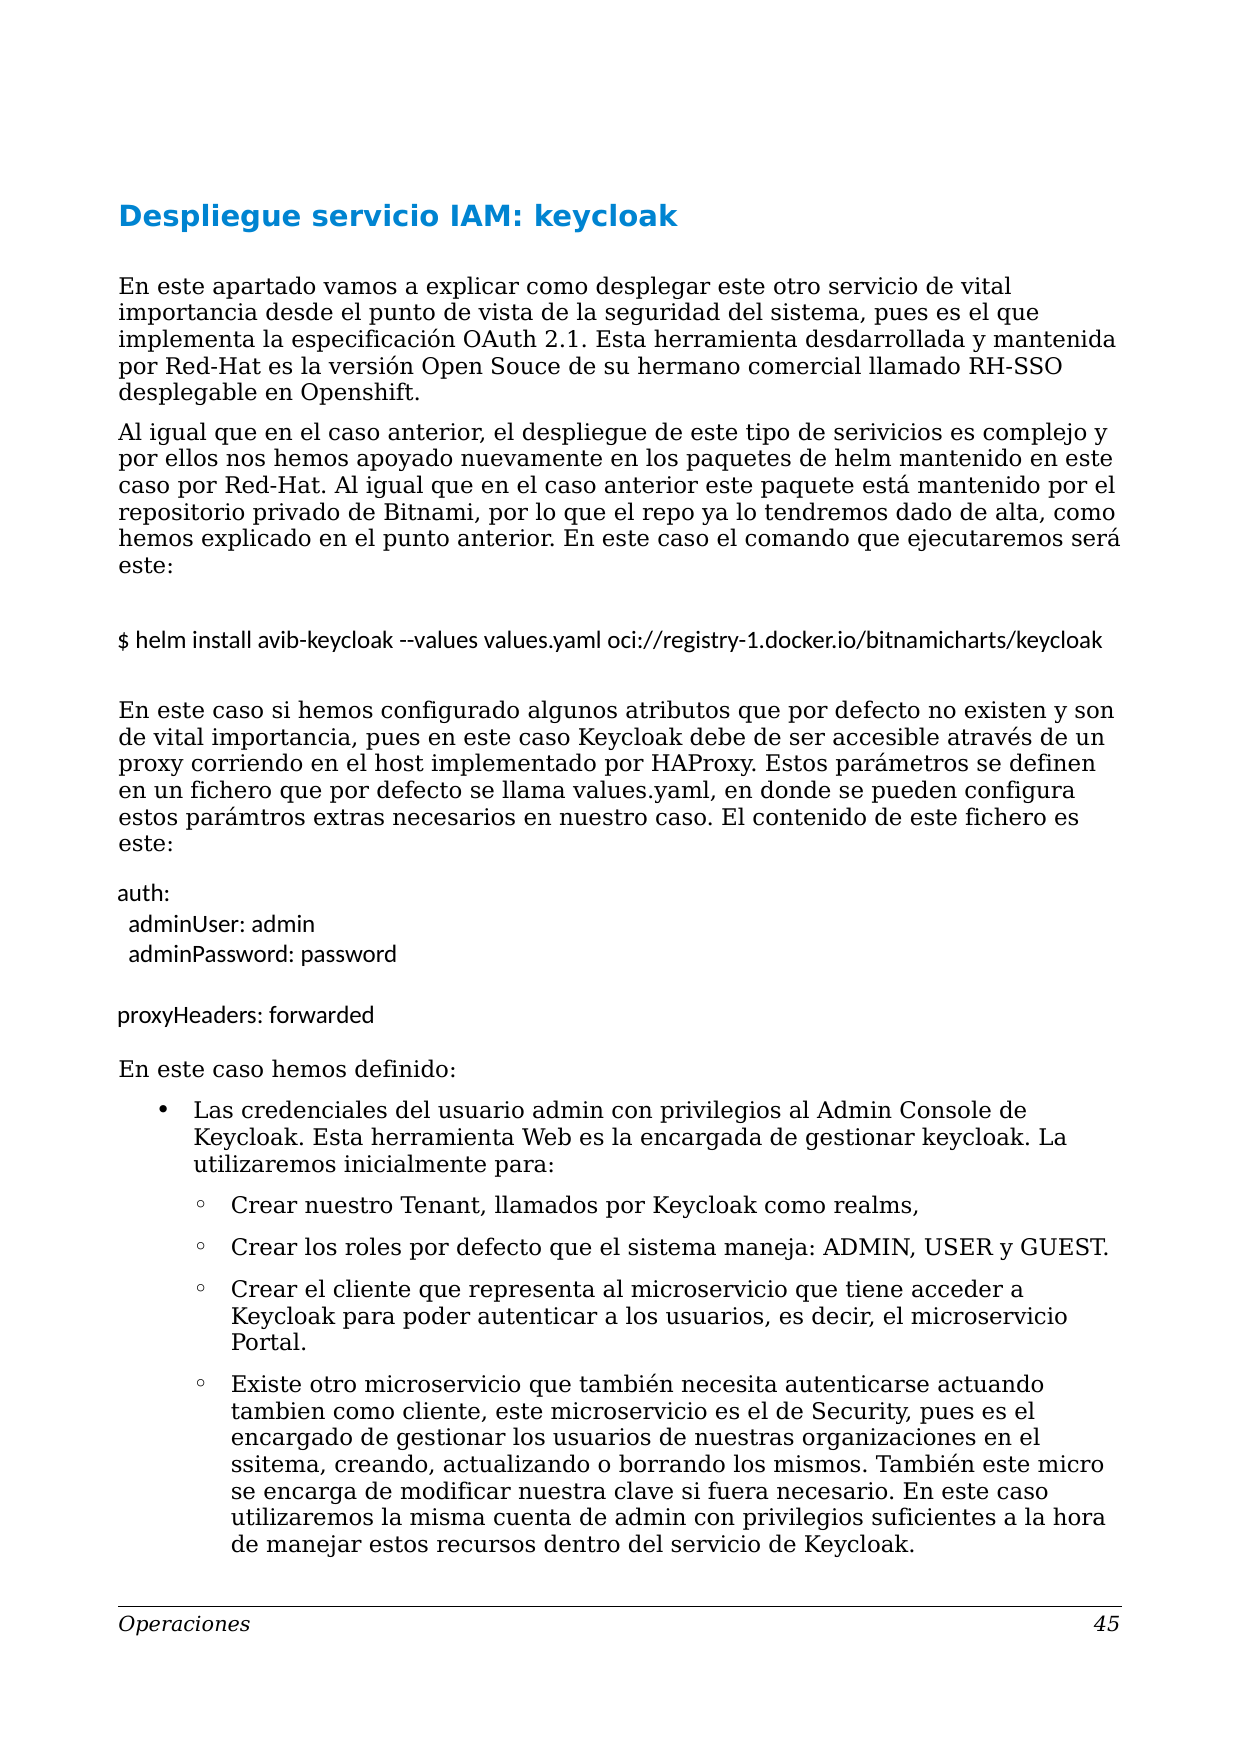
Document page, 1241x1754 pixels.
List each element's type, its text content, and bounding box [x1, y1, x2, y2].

list Las credenciales del usuario admin con privilegios al Admin Console de Keycloak. Esta herramienta Web es la encargada de gestionar keycloak. La utilizaremos inicialmente para: [156, 1095, 1122, 1178]
text Al igual que en el caso anterior, el despliegue de este tipo de serivicios es complejo y por ellos nos hemos apoyado nuevamente en los paquetes de helm mantenido en este caso por Red-Hat. Al igual que en el caso anterior este paquete está mantenido por el repositorio privado de Bitnami, por lo que el repo ya lo tendremos dado de alta, como hemos explicado en el punto anterior. En este caso el comando que ejecutaremos será este: [118, 419, 1122, 579]
text En este apartado vamos a explicar como desplegar este otro servicio de vital importancia desde el punto de vista de la seguridad del sistema, pues es el que implementa la especificación OAuth 2.1. Esta herramienta desdarrollada y mantenida por Red-Hat es la versión Open Souce de su hermano comercial llamado RH-SSO desplegable en Openshift. [118, 246, 1122, 406]
list Existe otro microservicio que también necesita autenticarse actuando tambien como cliente, este microservicio es el de Security, pues es el encargado de gestionar los usuarios de nuestras organizaciones en el ssitema, creando, actualizando o borrando los mismos. También este micro se encarga de modificar nuestra clave si fuera necesario. En este caso utilizaremos la misma cuenta de admin con privilegios suficientes a la hora de manejar estos recursos dentro del servicio de Keycloak. [193, 1369, 1122, 1558]
subtitle Despliegue servicio IAM: keycloak [118, 200, 1122, 234]
list Crear los roles por defecto que el sistema maneja: ADMIN, USER y GUEST. [193, 1232, 1122, 1261]
list Crear el cliente que representa al microservicio que tiene acceder a Keycloak para poder autenticar a los usuarios, es decir, el microservicio Portal. [193, 1274, 1122, 1356]
text En este caso si hemos configurado algunos atributos que por defecto no existen y son de vital importancia, pues en este caso Keycloak debe de ser accesible através de un proxy corriendo en el host implementado por HAProxy. Estos parámetros se definen en un fichero que por defecto se llama values.yaml, en donde se pueden configura estos parámtros extras necesarios en nuestro caso. El contenido de este fichero es este: [118, 617, 1122, 857]
list Crear nuestro Tenant, llamados por Keycloak como realms, [193, 1190, 1122, 1219]
text En este caso hemos definido: [118, 869, 1122, 1083]
